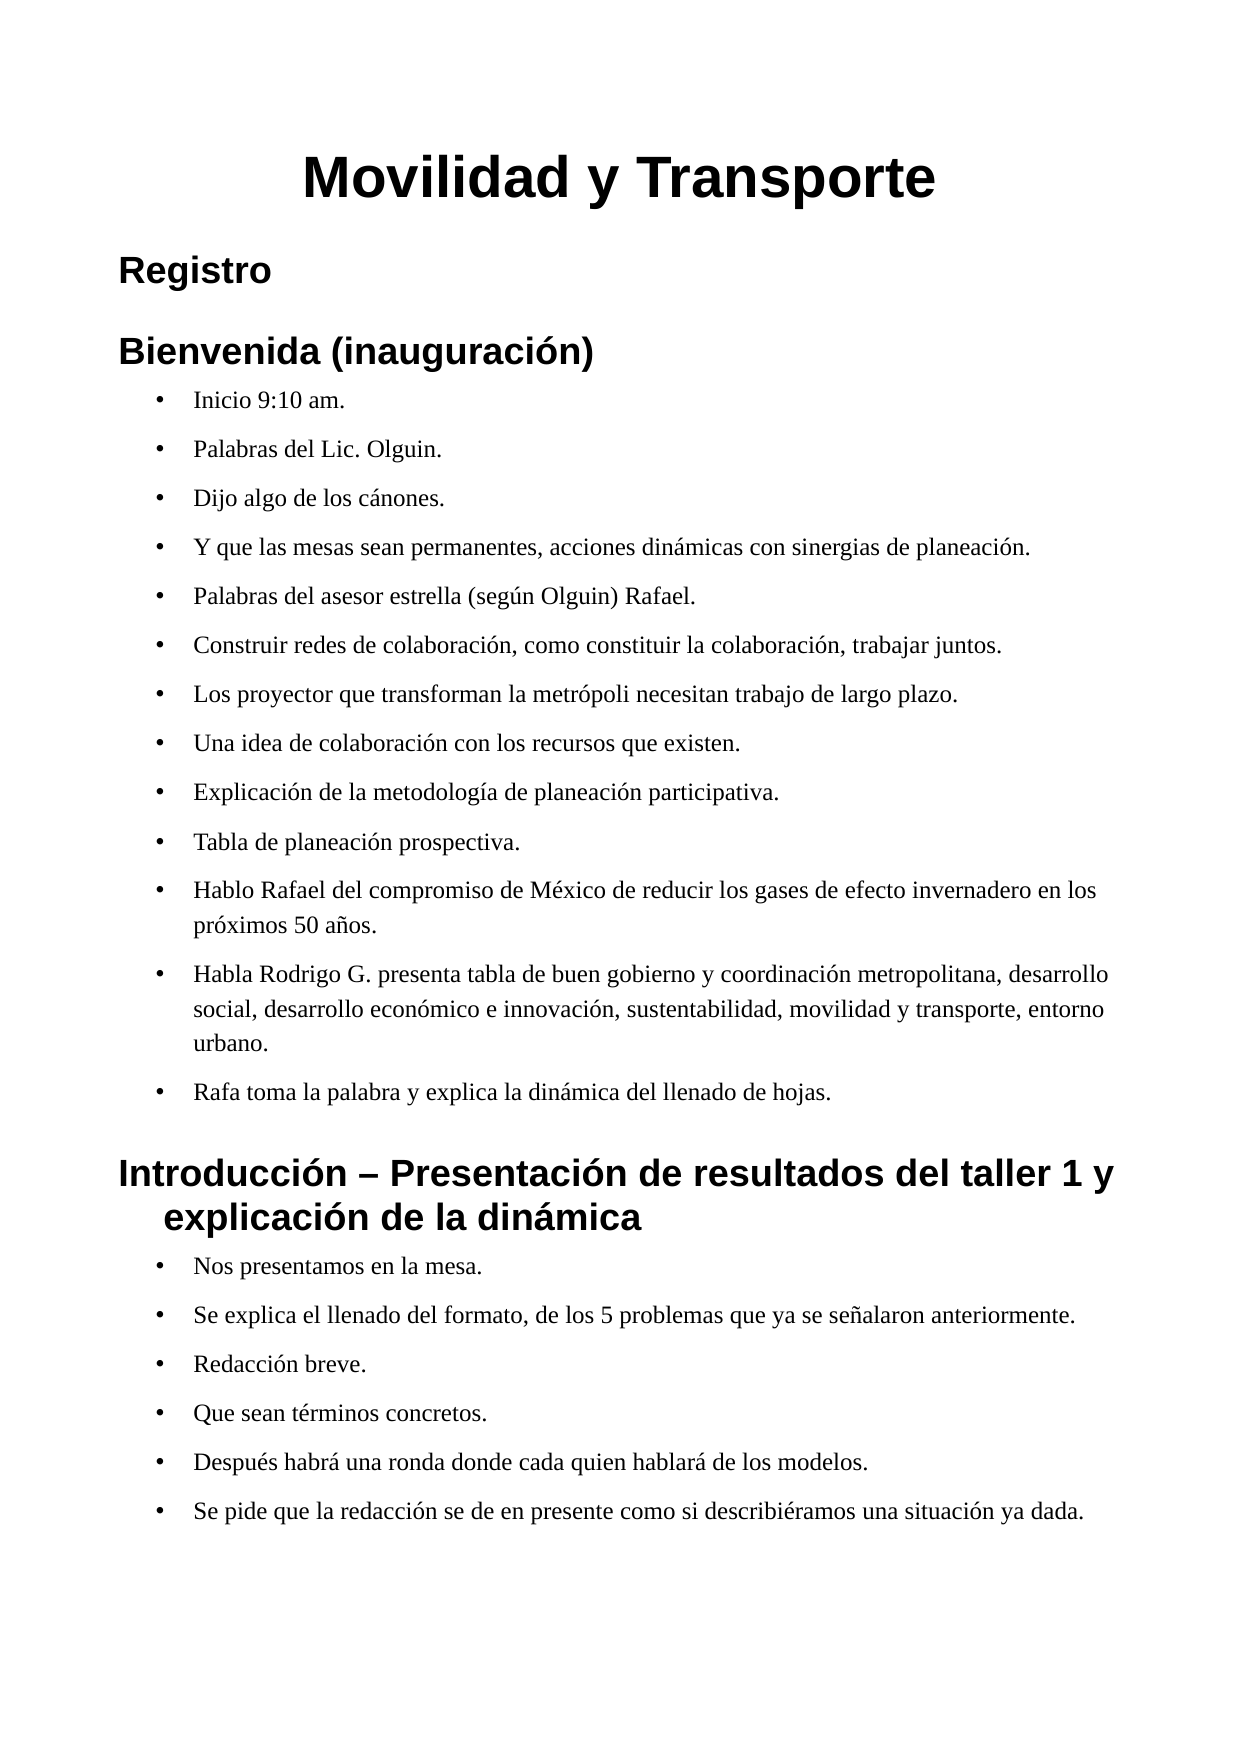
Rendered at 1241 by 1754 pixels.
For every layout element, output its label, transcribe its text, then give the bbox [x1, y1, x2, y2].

list Inicio 9:10 am. [156, 385, 1122, 414]
list Se pide que la redacción se de en presente como si describiéramos una situación ya dada. [156, 1496, 1122, 1525]
list Se explica el llenado del formato, de los 5 problemas que ya se señalaron anteriormente. [156, 1300, 1122, 1329]
list Después habrá una ronda donde cada quien hablará de los modelos. [156, 1447, 1122, 1476]
title Movilidad y Transporte [118, 143, 1122, 210]
list Habla Rodrigo G. presenta tabla de buen gobierno y coordinación metropolitana, desarrollo social, desarrollo económico e innovación, sustentabilidad, movilidad y transporte, entorno urbano. [156, 959, 1122, 1057]
list Una idea de colaboración con los recursos que existen. [156, 728, 1122, 757]
list Tabla de planeación prospectiva. [156, 827, 1122, 855]
subtitle Bienvenida (inauguración) [118, 329, 1122, 372]
list Nos presentamos en la mesa. [156, 1251, 1122, 1280]
list Palabras del Lic. Olguin. [156, 434, 1122, 463]
list Los proyector que transforman la metrópoli necesitan trabajo de largo plazo. [156, 679, 1122, 708]
list Rafa toma la palabra y explica la dinámica del llenado de hojas. [156, 1077, 1122, 1106]
subtitle Introducción – Presentación de resultados del taller 1 y explicación de la dinámica [118, 1151, 1122, 1238]
list Y que las mesas sean permanentes, acciones dinámicas con sinergias de planeación. [156, 532, 1122, 561]
subtitle Registro [118, 248, 1122, 291]
list Hablo Rafael del compromiso de México de reducir los gases de efecto invernadero en los próximos 50 años. [156, 876, 1122, 939]
list Construir redes de colaboración, como constituir la colaboración, trabajar juntos. [156, 630, 1122, 659]
list Explicación de la metodología de planeación participativa. [156, 777, 1122, 806]
list Que sean términos concretos. [156, 1398, 1122, 1427]
list Redacción breve. [156, 1349, 1122, 1378]
list Palabras del asesor estrella (según Olguin) Rafael. [156, 581, 1122, 610]
list Dijo algo de los cánones. [156, 483, 1122, 512]
